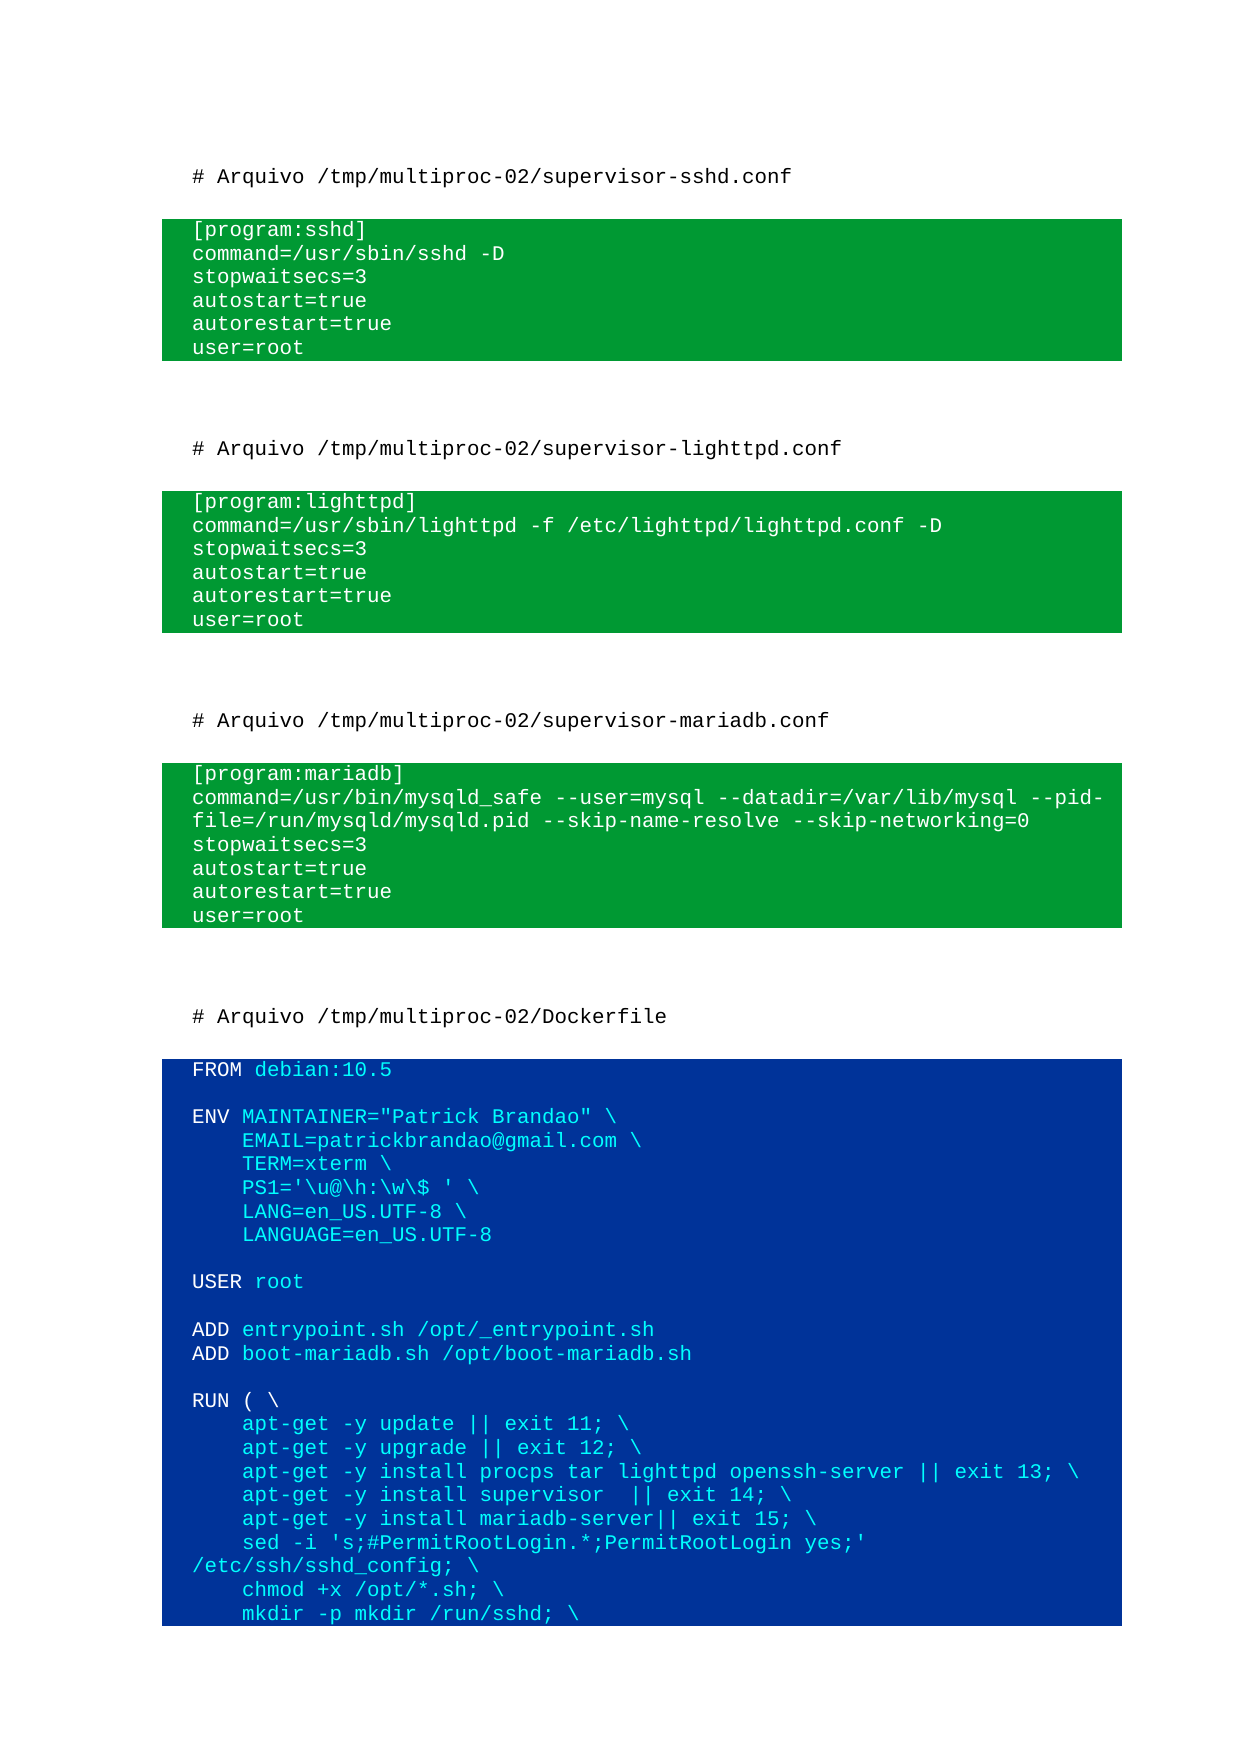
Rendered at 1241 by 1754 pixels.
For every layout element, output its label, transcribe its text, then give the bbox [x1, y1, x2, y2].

list sed -i 's;#PermitRootLogin.*;PermitRootLogin yes;' /etc/ssh/sshd_config; \ [162, 1532, 1122, 1579]
list LANGUAGE=en_US.UTF-8 [162, 1224, 1122, 1248]
list chmod +x /opt/*.sh; \ [162, 1579, 1122, 1603]
list apt-get -y install mariadb-server|| exit 15; \ [162, 1508, 1122, 1532]
list stopwaitsecs=3 [162, 538, 1122, 562]
list mkdir -p mkdir /run/sshd; \ [162, 1603, 1122, 1626]
list PS1='\u@\h:\w\$ ' \ [162, 1177, 1122, 1201]
list autostart=true [162, 290, 1122, 313]
list apt-get -y upgrade || exit 12; \ [162, 1437, 1122, 1461]
list user=root [162, 337, 1122, 361]
list EMAIL=patrickbrandao@gmail.com \ [162, 1130, 1122, 1153]
list ADD entrypoint.sh /opt/_entrypoint.sh [162, 1319, 1122, 1342]
list apt-get -y install supervisor || exit 14; \ [162, 1484, 1122, 1508]
list autorestart=true [162, 313, 1122, 337]
list USER root [162, 1272, 1122, 1295]
list stopwaitsecs=3 [162, 834, 1122, 858]
list TERM=xterm \ [162, 1153, 1122, 1177]
list autostart=true [162, 858, 1122, 881]
list # Arquivo /tmp/multiproc-02/supervisor-mariadb.conf [162, 710, 1122, 733]
list # Arquivo /tmp/multiproc-02/supervisor-lighttpd.conf [162, 438, 1122, 461]
list # Arquivo /tmp/multiproc-02/Dockerfile [162, 1006, 1122, 1029]
list FROM debian:10.5 [162, 1059, 1122, 1082]
list RUN ( \ [162, 1390, 1122, 1413]
list ADD boot-mariadb.sh /opt/boot-mariadb.sh [162, 1342, 1122, 1366]
list user=root [162, 609, 1122, 633]
list [program:mariadb] [162, 763, 1122, 787]
list stopwaitsecs=3 [162, 266, 1122, 290]
list apt-get -y update || exit 11; \ [162, 1413, 1122, 1437]
list autorestart=true [162, 586, 1122, 609]
list autorestart=true [162, 881, 1122, 905]
list LANG=en_US.UTF-8 \ [162, 1201, 1122, 1224]
list user=root [162, 905, 1122, 928]
list [program:lighttpd] [162, 491, 1122, 514]
list # Arquivo /tmp/multiproc-02/supervisor-sshd.conf [162, 166, 1122, 189]
list command=/usr/sbin/lighttpd -f /etc/lighttpd/lighttpd.conf -D [162, 514, 1122, 538]
list apt-get -y install procps tar lighttpd openssh-server || exit 13; \ [162, 1461, 1122, 1484]
list ENV MAINTAINER="Patrick Brandao" \ [162, 1106, 1122, 1130]
list command=/usr/bin/mysqld_safe --user=mysql --datadir=/var/lib/mysql --pid-file=/run/mysqld/mysqld.pid --skip-name-resolve --skip-networking=0 [162, 787, 1122, 834]
list command=/usr/sbin/sshd -D [162, 242, 1122, 266]
list [program:sshd] [162, 219, 1122, 242]
list autostart=true [162, 562, 1122, 586]
